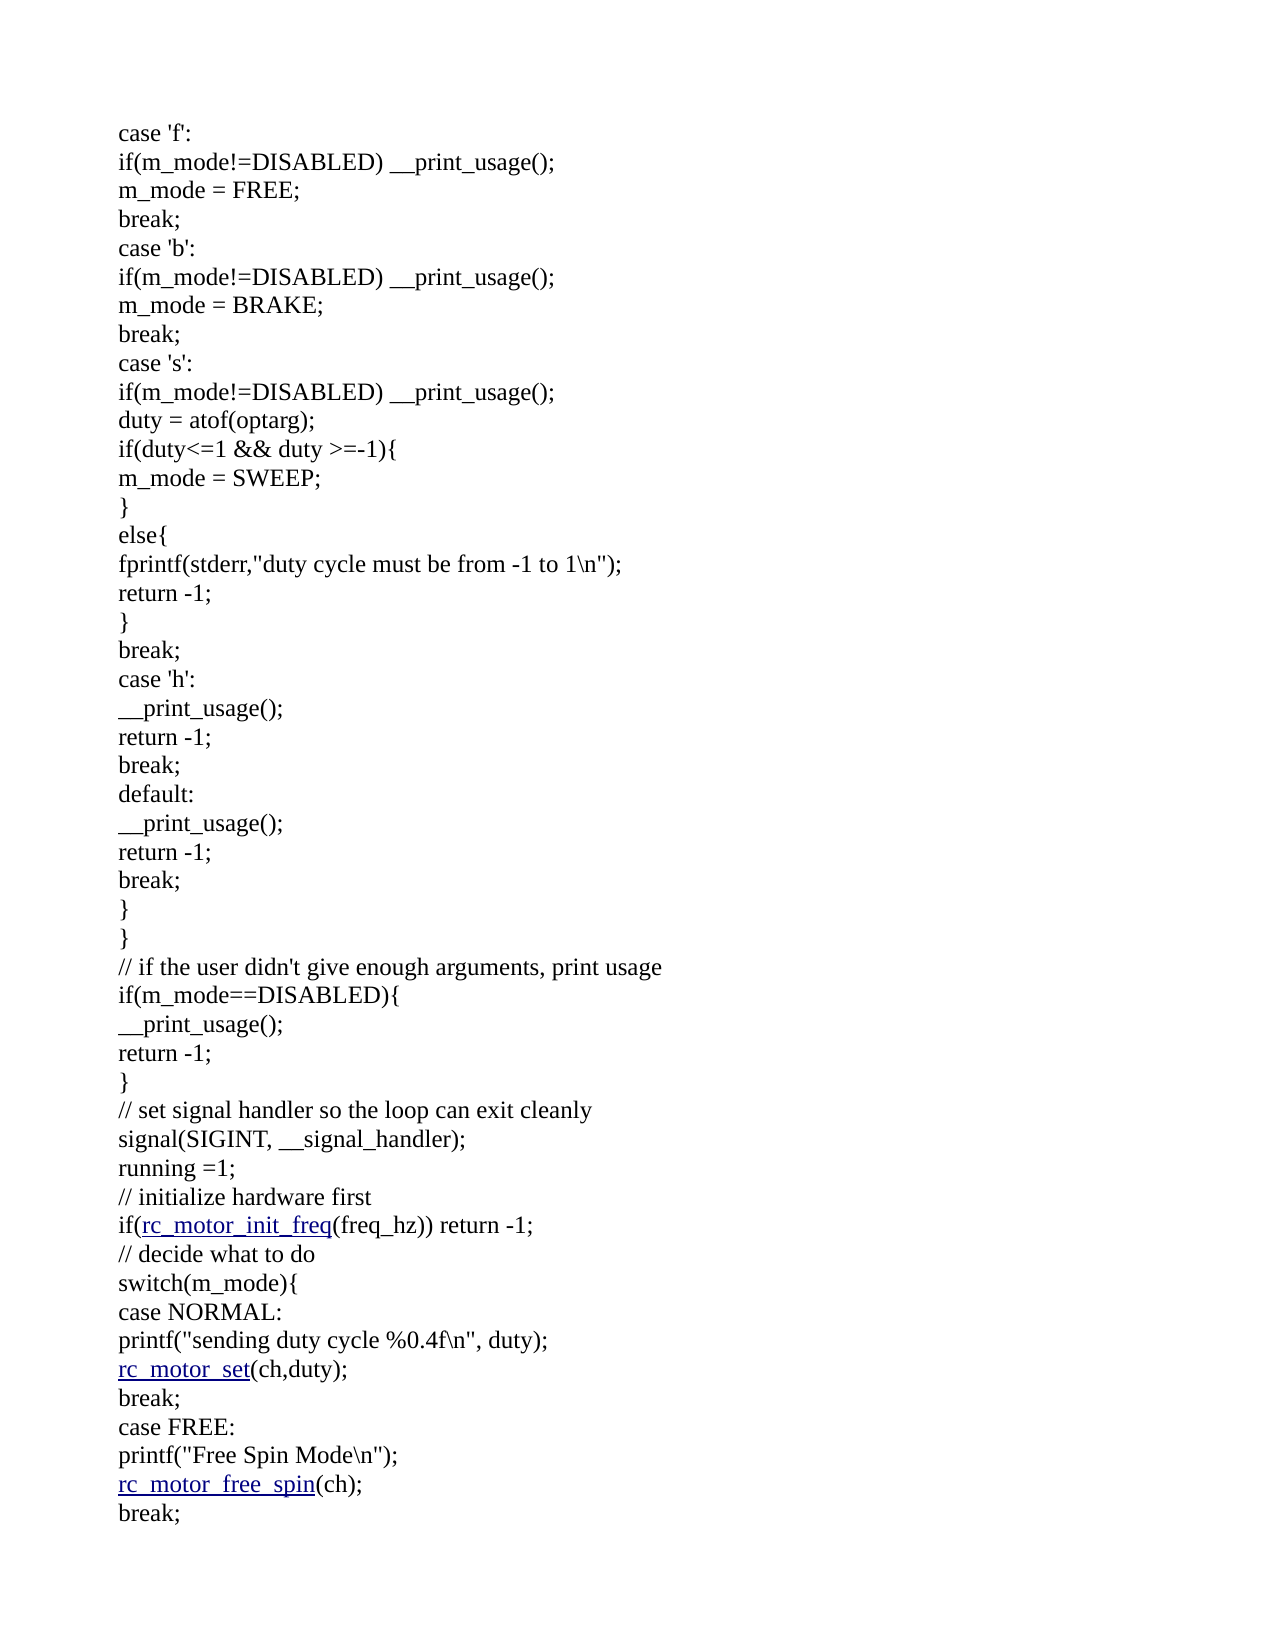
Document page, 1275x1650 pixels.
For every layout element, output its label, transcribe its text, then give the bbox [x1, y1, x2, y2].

text duty = atof(optarg); [118, 406, 1157, 434]
text // initialize hardware first [118, 1182, 1157, 1211]
text switch(m_mode){ [118, 1268, 1157, 1297]
text if(rc_motor_init_freq(freq_hz)) return -1; [118, 1211, 1157, 1239]
text if(m_mode!=DISABLED) __print_usage(); [118, 262, 1157, 291]
text break; [118, 751, 1157, 779]
text signal(SIGINT, __signal_handler); [118, 1124, 1157, 1153]
text } [118, 1067, 1157, 1096]
text __print_usage(); [118, 693, 1157, 722]
text m_mode = SWEEP; [118, 463, 1157, 492]
text fprintf(stderr,"duty cycle must be from -1 to 1\n"); [118, 549, 1157, 578]
text return -1; [118, 722, 1157, 751]
text if(m_mode!=DISABLED) __print_usage(); [118, 147, 1157, 176]
text break; [118, 636, 1157, 664]
text break; [118, 1498, 1157, 1527]
text } [118, 923, 1157, 952]
text m_mode = BRAKE; [118, 291, 1157, 319]
text // decide what to do [118, 1239, 1157, 1268]
text if(duty<=1 && duty >=-1){ [118, 434, 1157, 463]
text return -1; [118, 578, 1157, 607]
text return -1; [118, 837, 1157, 866]
text if(m_mode==DISABLED){ [118, 981, 1157, 1009]
text } [118, 607, 1157, 636]
text rc_motor_free_spin(ch); [118, 1469, 1157, 1498]
text __print_usage(); [118, 808, 1157, 837]
text // if the user didn't give enough arguments, print usage [118, 952, 1157, 981]
text break; [118, 319, 1157, 348]
text rc_motor_set(ch,duty); [118, 1354, 1157, 1383]
text case 'h': [118, 664, 1157, 693]
text running =1; [118, 1153, 1157, 1182]
text __print_usage(); [118, 1009, 1157, 1038]
text case 's': [118, 348, 1157, 377]
text case 'f': [118, 118, 1157, 147]
text break; [118, 1383, 1157, 1412]
text if(m_mode!=DISABLED) __print_usage(); [118, 377, 1157, 406]
text break; [118, 866, 1157, 894]
text else{ [118, 521, 1157, 549]
text printf("Free Spin Mode\n"); [118, 1441, 1157, 1469]
text default: [118, 779, 1157, 808]
text } [118, 492, 1157, 521]
text case FREE: [118, 1412, 1157, 1441]
text printf("sending duty cycle %0.4f\n", duty); [118, 1326, 1157, 1354]
text return -1; [118, 1038, 1157, 1067]
text break; [118, 204, 1157, 233]
text // set signal handler so the loop can exit cleanly [118, 1096, 1157, 1124]
text m_mode = FREE; [118, 176, 1157, 204]
text case 'b': [118, 233, 1157, 262]
text case NORMAL: [118, 1297, 1157, 1326]
text } [118, 894, 1157, 923]
